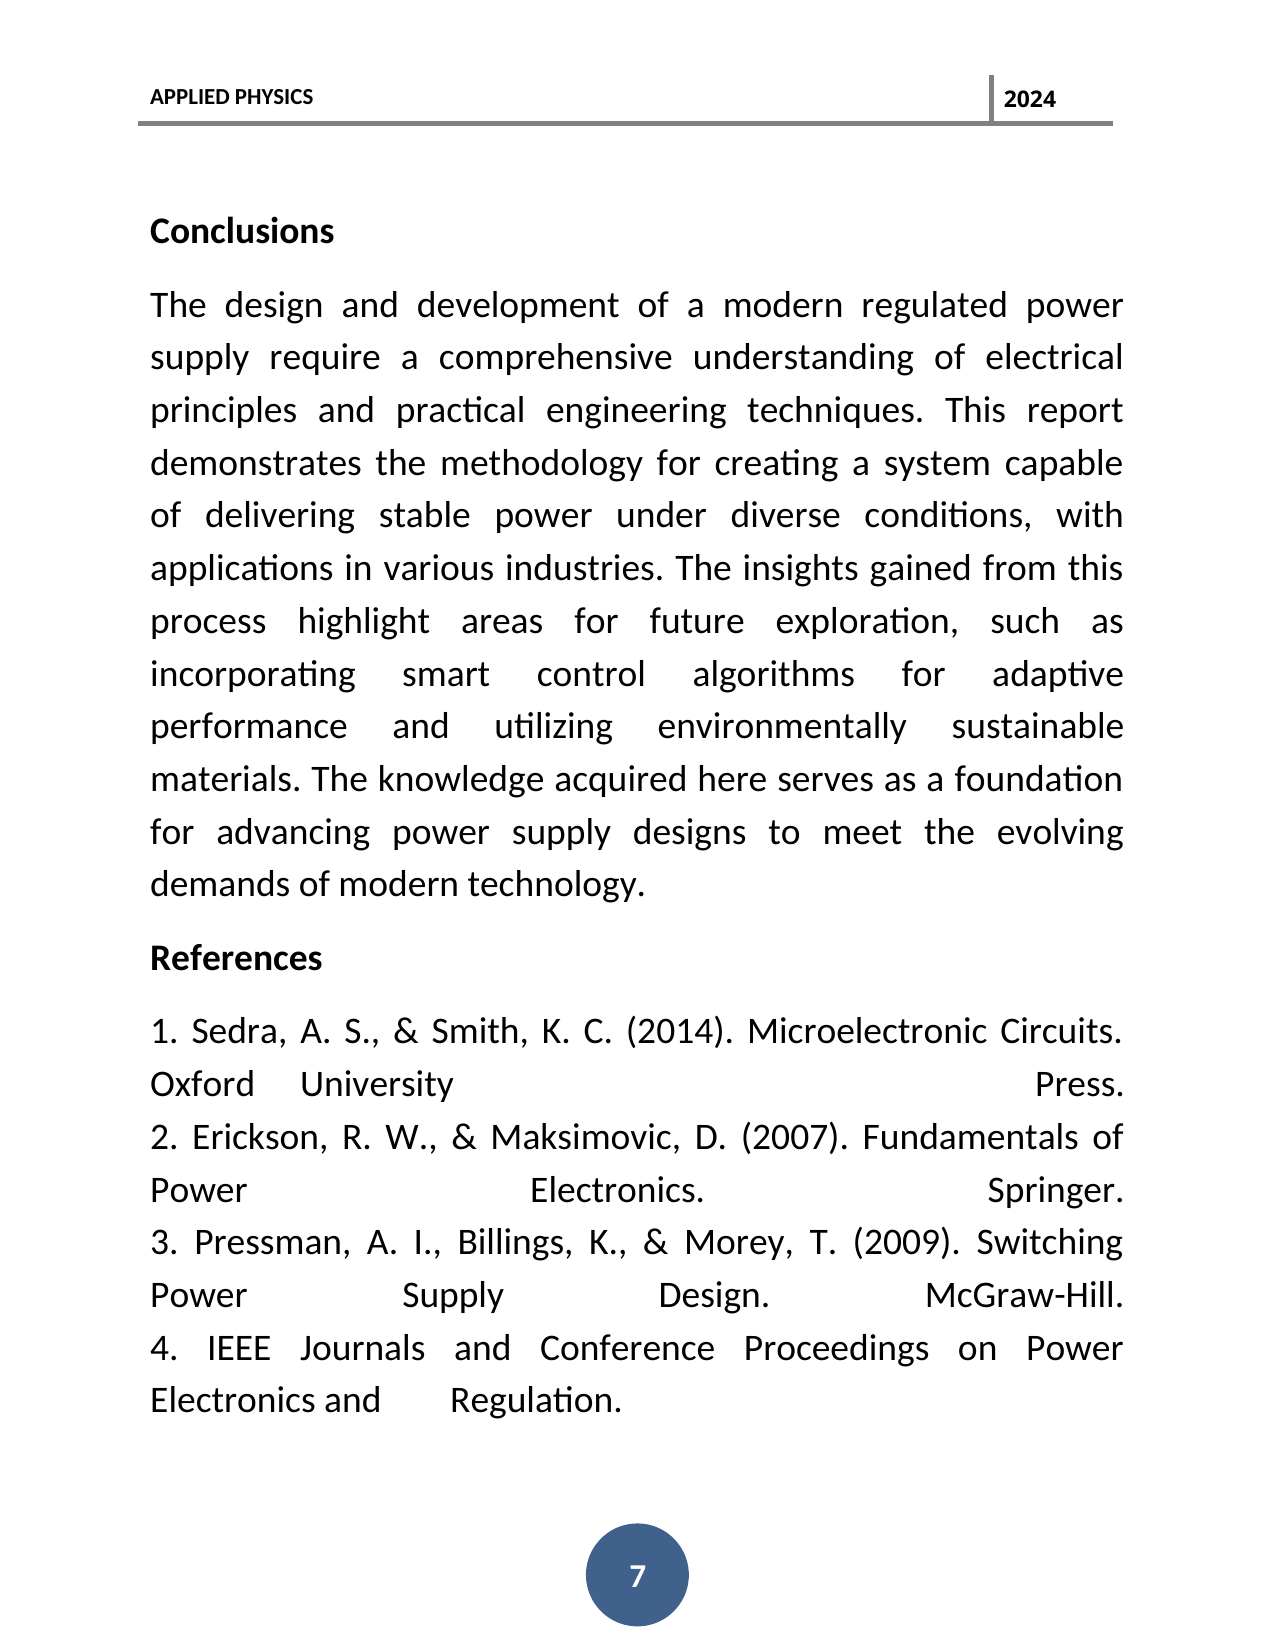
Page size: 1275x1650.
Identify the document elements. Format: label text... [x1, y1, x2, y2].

text Conclusions [150, 207, 1125, 253]
text The design and development of a modern regulated power supply require a comprehensive understanding of electrical principles and practical engineering techniques. This report demonstrates the methodology for creating a system capable of delivering stable power under diverse conditions, with applications in various industries. The insights gained from this process highlight areas for future exploration, such as incorporating smart control algorithms for adaptive performance and utilizing environmentally sustainable materials. The knowledge acquired here serves as a foundation for advancing power supply designs to meet the evolving demands of modern technology. [150, 281, 1125, 906]
text 1. Sedra, A. S., & Smith, K. C. (2014). Microelectronic Circuits. Oxford University Press. 2. Erickson, R. W., & Maksimovic, D. (2007). Fundamentals of Power Electronics. Springer. 3. Pressman, A. I., Billings, K., & Morey, T. (2009). Switching Power Supply Design. McGraw-Hill. 4. IEEE Journals and Conference Proceedings on Power Electronics and Regulation. [150, 1007, 1125, 1422]
text References [150, 934, 1125, 980]
